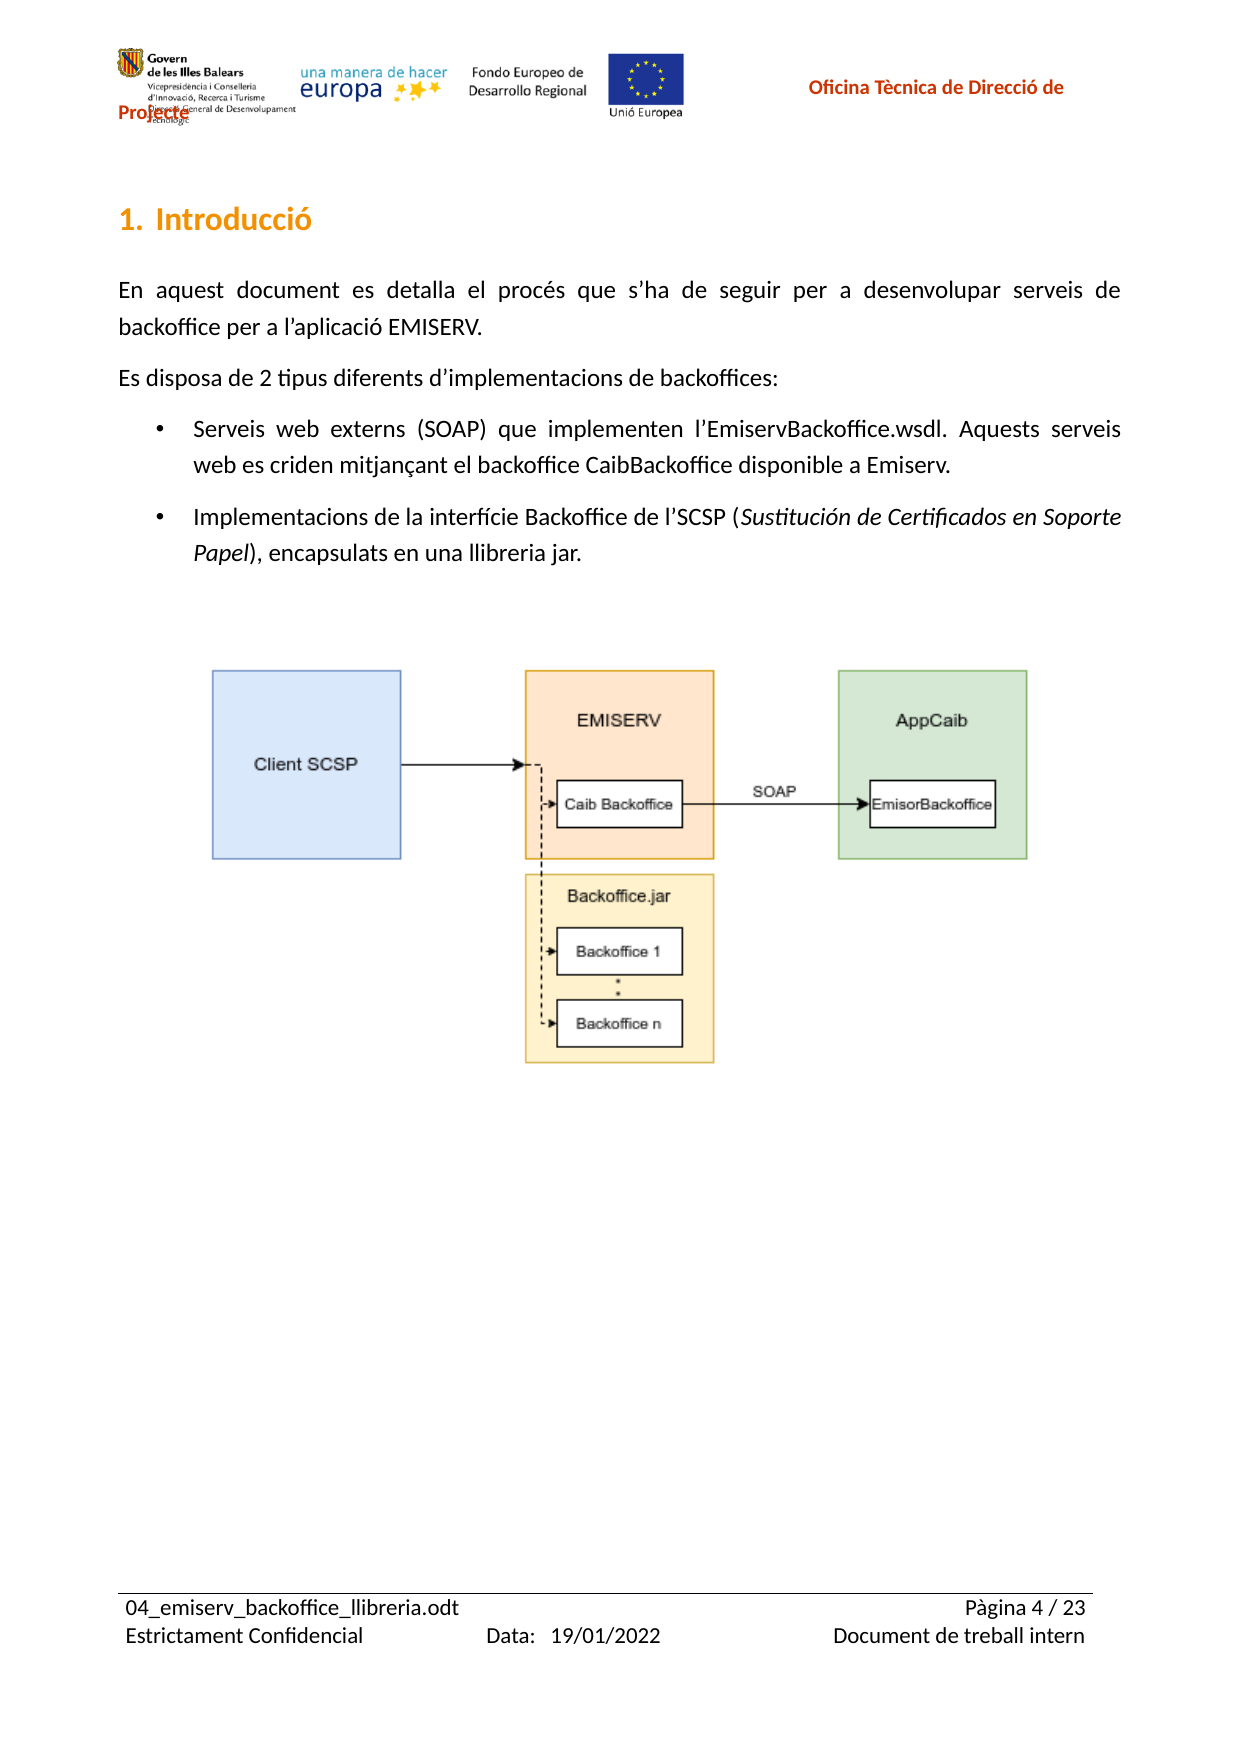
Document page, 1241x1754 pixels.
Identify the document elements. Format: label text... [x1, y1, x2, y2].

picture [117, 48, 685, 126]
list Implementacions de la interfície Backoffice de l’SCSP (Sustitución de Certificados en Soporte Papel), encapsulats en una llibreria jar. [156, 501, 1122, 568]
text En aquest document es detalla el procés que s’ha de seguir per a desenvolupar serveis de backoffice per a l’aplicació EMISERV. [118, 274, 1122, 341]
list Serveis web externs (SOAP) que implementen l’EmiservBackoffice.wsdl. Aquests serveis web es criden mitjançant el backoffice CaibBackoffice disponible a Emiserv. [156, 413, 1122, 480]
subtitle Introducció [118, 198, 1122, 239]
text Es disposa de 2 tipus diferents d’implementacions de backoffices: [118, 362, 1122, 392]
picture [181, 639, 1059, 1095]
